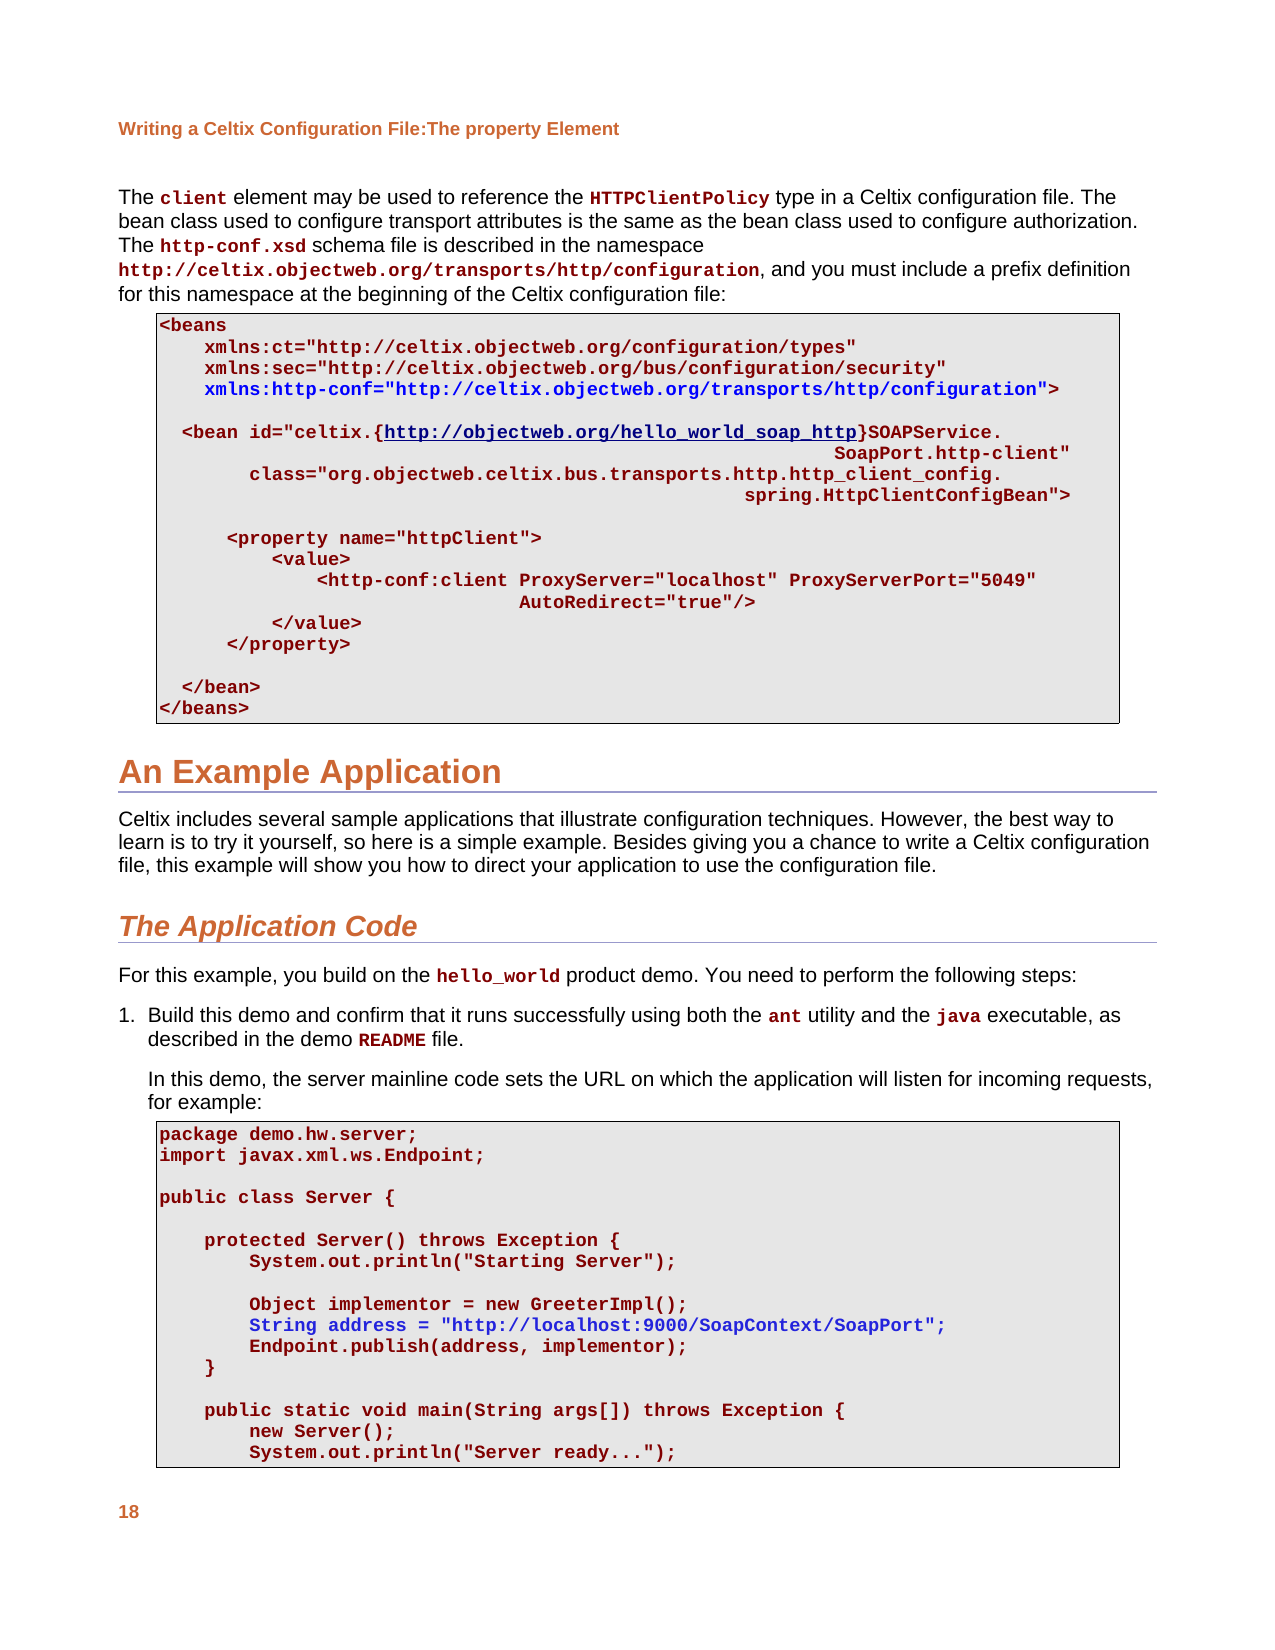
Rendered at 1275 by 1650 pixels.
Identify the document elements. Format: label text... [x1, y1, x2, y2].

text The client element may be used to reference the HTTPClientPolicy type in a Celtix configuration file. The bean class used to configure transport attributes is the same as the bean class used to configure authorization. The http-conf.xsd schema file is described in the namespace http://celtix.objectweb.org/transports/http/configuration, and you must include a prefix definition for this namespace at the beginning of the Celtix configuration file: [118, 186, 1157, 306]
text class="org.objectweb.celtix.bus.transports.http.http_client_config. [157, 462, 1119, 483]
text </bean> [157, 674, 1119, 696]
text </property> [157, 632, 1119, 653]
text Celtix includes several sample applications that illustrate configuration techniques. However, the best way to learn is to try it yourself, so here is a simple example. Besides giving you a chance to write a Celtix configuration file, this example will show you how to direct your application to use the configuration file. [118, 808, 1157, 877]
text </beans> [157, 696, 1119, 723]
text System.out.println("Server ready..."); [157, 1440, 1119, 1467]
text AutoRedirect="true"/> [157, 589, 1119, 611]
list Build this demo and confirm that it runs successfully using both the ant utility and the java executable, as described in the demo README file. [118, 1003, 1157, 1052]
text <property name="httpClient"> [157, 526, 1119, 547]
text <beans [157, 314, 1119, 334]
text import javax.xml.ws.Endpoint; [157, 1142, 1119, 1164]
text </value> [157, 611, 1119, 632]
text public class Server { [157, 1185, 1119, 1206]
text For this example, you build on the hello_world product demo. You need to perform the following steps: [118, 963, 1157, 988]
list In this demo, the server mainline code sets the URL on which the application will listen for incoming requests, for example: [148, 1067, 1157, 1114]
text xmlns:http-conf="http://celtix.objectweb.org/transports/http/configuration"> [157, 377, 1119, 398]
text new Server(); [157, 1419, 1119, 1440]
text Endpoint.publish(address, implementor); [157, 1334, 1119, 1355]
text Object implementor = new GreeterImpl(); [157, 1291, 1119, 1312]
text SoapPort.http-client" [157, 441, 1119, 462]
text protected Server() throws Exception { [157, 1227, 1119, 1249]
text xmlns:sec="http://celtix.objectweb.org/bus/configuration/security" [157, 356, 1119, 377]
text String address = "http://localhost:9000/SoapContext/SoapPort"; [157, 1312, 1119, 1334]
subtitle The Application Code [118, 910, 1157, 942]
text <value> [157, 547, 1119, 568]
subtitle An Example Application [118, 753, 1157, 791]
text public static void main(String args[]) throws Exception { [157, 1397, 1119, 1419]
text <http-conf:client ProxyServer="localhost" ProxyServerPort="5049" [157, 568, 1119, 589]
text xmlns:ct="http://celtix.objectweb.org/configuration/types" [157, 334, 1119, 356]
text spring.HttpClientConfigBean"> [157, 483, 1119, 504]
text <bean id="celtix.{http://objectweb.org/hello_world_soap_http}SOAPService. [157, 419, 1119, 441]
text } [157, 1355, 1119, 1376]
text package demo.hw.server; [157, 1122, 1119, 1142]
text System.out.println("Starting Server"); [157, 1249, 1119, 1270]
